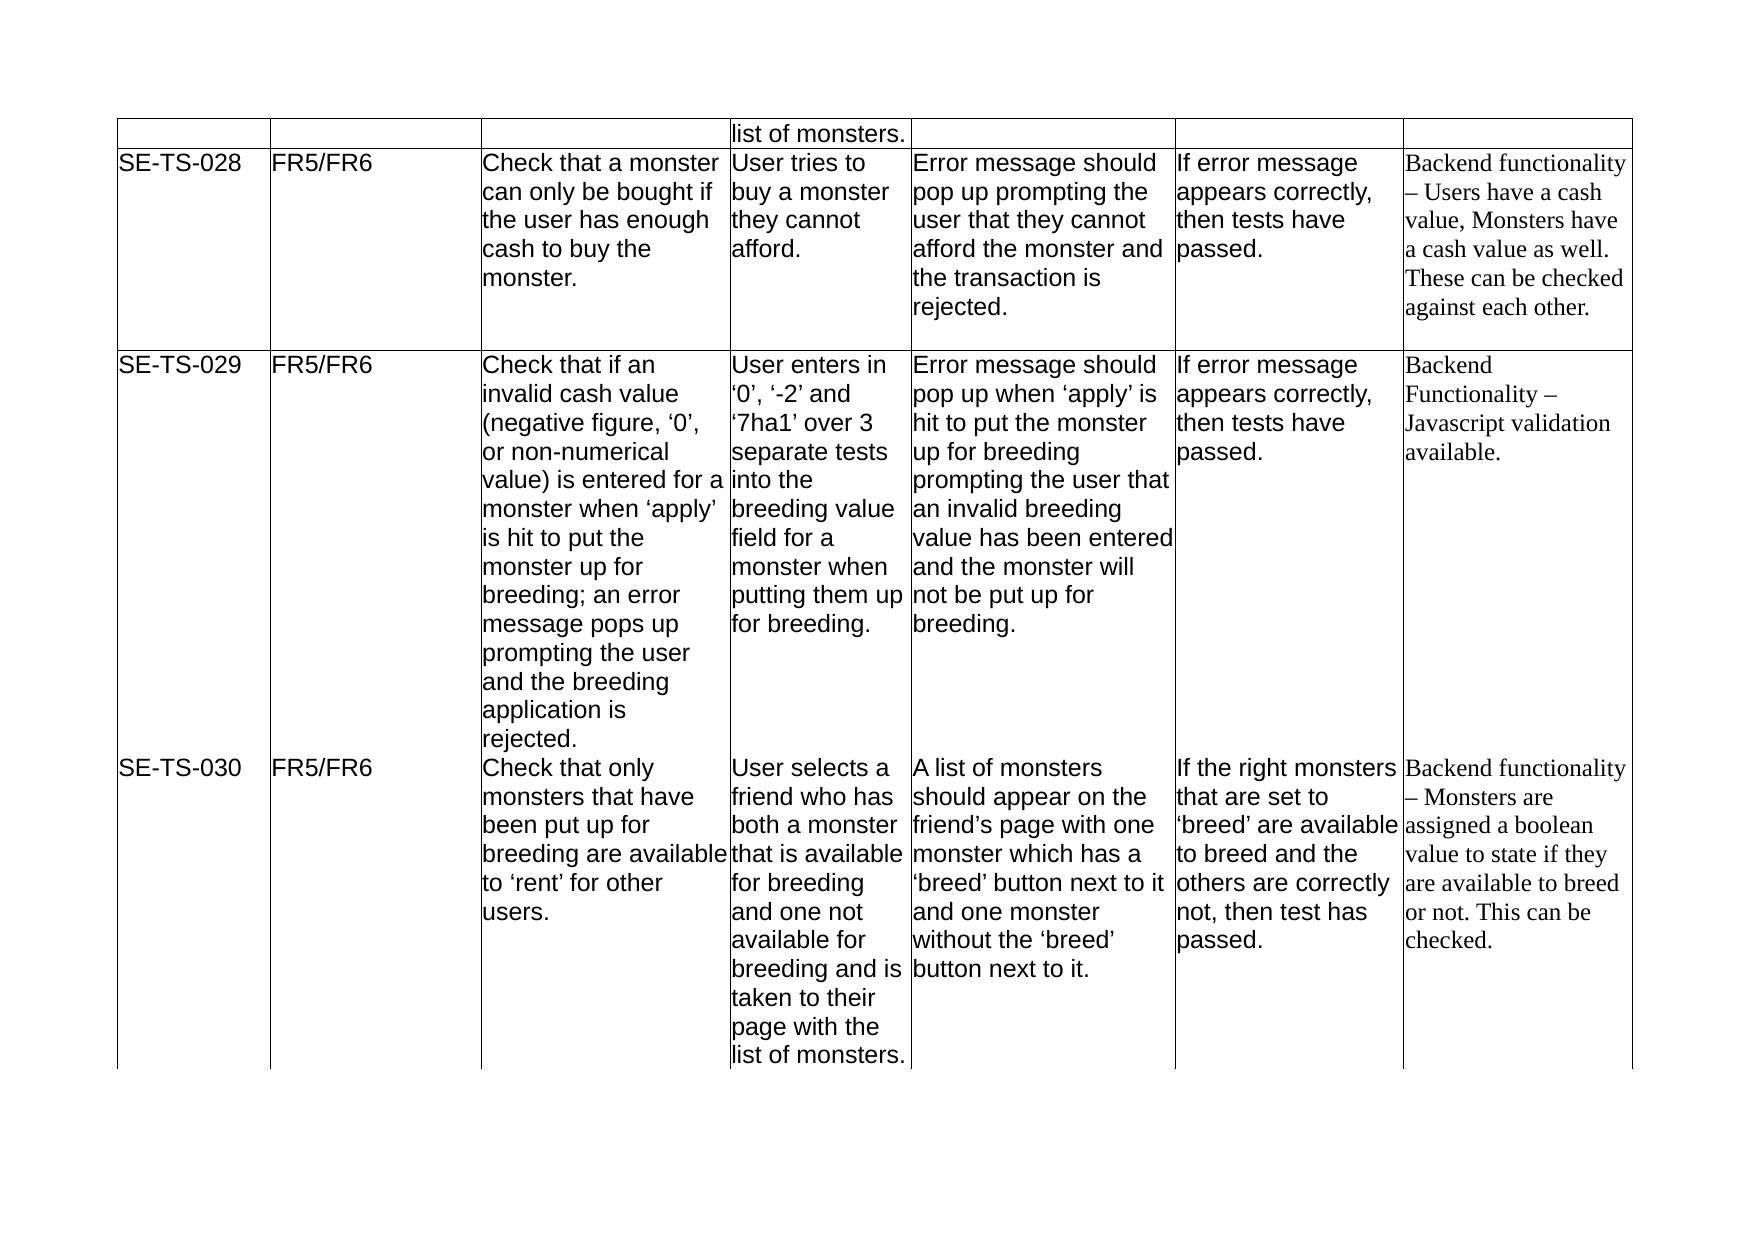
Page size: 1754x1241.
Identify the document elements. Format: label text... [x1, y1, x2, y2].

table_cell SE-TS-030 [118, 753, 270, 1069]
table_cell [1176, 119, 1403, 147]
table_cell Check that if an invalid cash value (negative figure, ‘0’, or non-numerical value) is entered for a monster when ‘apply’ is hit to put the monster up for breeding; an error message pops up prompting the user and the breeding application is rejected. [482, 351, 730, 753]
table_cell If error message appears correctly, then tests have passed. [1176, 351, 1403, 753]
table_cell User tries to buy a monster they cannot afford. [731, 149, 911, 350]
table_cell SE-TS-029 [118, 351, 270, 753]
table_cell FR5/FR6 [271, 149, 481, 350]
table_cell list of monsters. [731, 119, 911, 147]
table_cell [118, 119, 270, 147]
table_cell FR5/FR6 [271, 753, 481, 1069]
table_cell [1404, 119, 1632, 147]
table_cell Check that only monsters that have been put up for breeding are available to ‘rent’ for other users. [482, 753, 730, 1069]
table_cell Backend functionality – Users have a cash value, Monsters have a cash value as well. These can be checked against each other. [1404, 149, 1632, 350]
table_cell Error message should pop up when ‘apply’ is hit to put the monster up for breeding prompting the user that an invalid breeding value has been entered and the monster will not be put up for breeding. [912, 351, 1175, 753]
table_cell Backend Functionality – Javascript validation available. [1404, 351, 1632, 753]
table_cell User enters in ‘0’, ‘-2’ and ‘7ha1’ over 3 separate tests into the breeding value field for a monster when putting them up for breeding. [731, 351, 911, 753]
table_cell If the right monsters that are set to ‘breed’ are available to breed and the others are correctly not, then test has passed. [1176, 753, 1403, 1069]
table_cell [271, 119, 481, 147]
table_cell Check that a monster can only be bought if the user has enough cash to buy the monster. [482, 149, 730, 350]
table_cell If error message appears correctly, then tests have passed. [1176, 149, 1403, 350]
table_cell Backend functionality – Monsters are assigned a boolean value to state if they are available to breed or not. This can be checked. [1404, 753, 1632, 1069]
table_cell User selects a friend who has both a monster that is available for breeding and one not available for breeding and is taken to their page with the list of monsters. [731, 753, 911, 1069]
table_cell Error message should pop up prompting the user that they cannot afford the monster and the transaction is rejected. [912, 149, 1175, 350]
table_cell SE-TS-028 [118, 149, 270, 350]
table_cell FR5/FR6 [271, 351, 481, 753]
table_cell [912, 119, 1175, 147]
table_cell [482, 119, 730, 147]
table_cell A list of monsters should appear on the friend’s page with one monster which has a ‘breed’ button next to it and one monster without the ‘breed’ button next to it. [912, 753, 1175, 1069]
